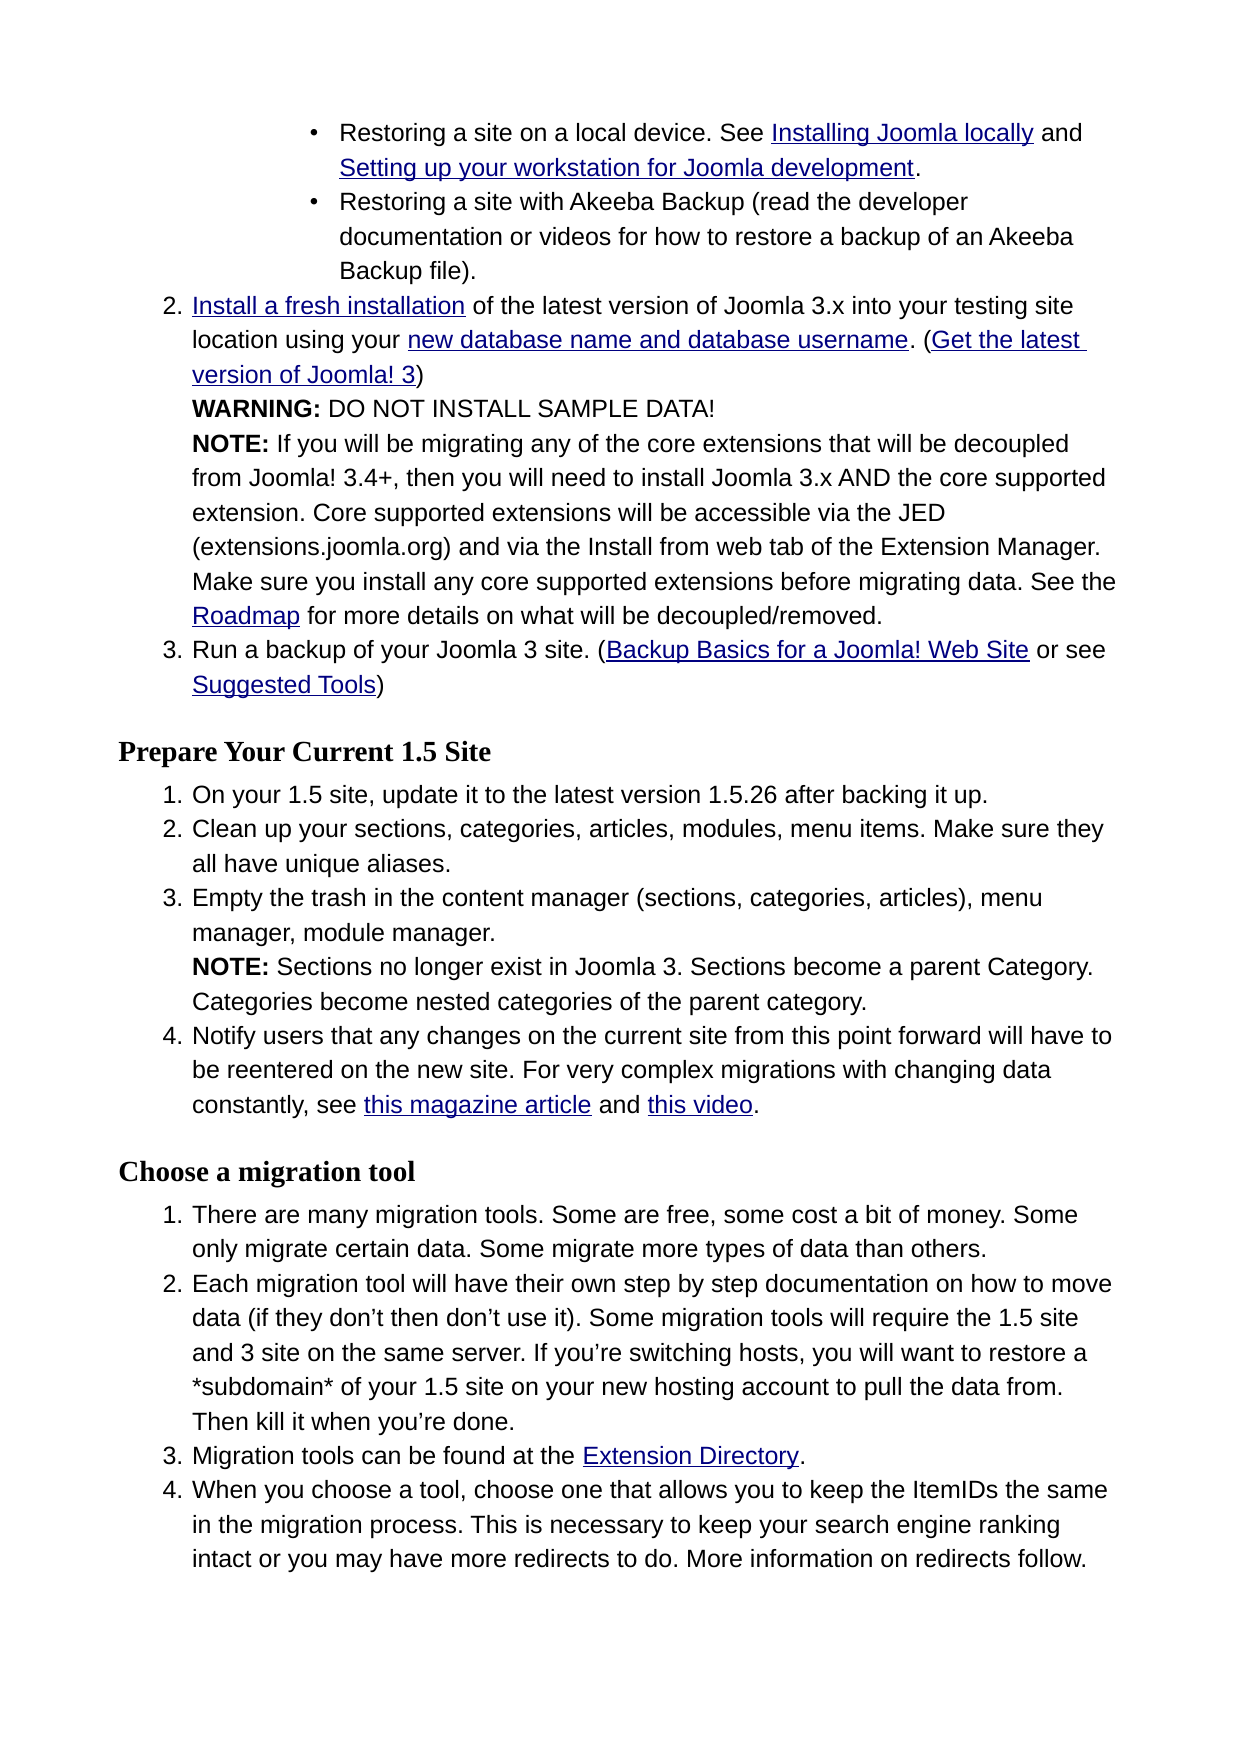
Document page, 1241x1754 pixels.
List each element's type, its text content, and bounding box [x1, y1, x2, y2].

list WARNING: DO NOT INSTALL SAMPLE DATA! [162, 394, 1122, 423]
subtitle Prepare Your Current 1.5 Site [118, 734, 1122, 767]
list When you choose a tool, choose one that allows you to keep the ItemIDs the same in the migration process. This is necessary to keep your search engine ranking intact or you may have more redirects to do. More information on redirects follow. [162, 1476, 1122, 1573]
list Notify users that any changes on the current site from this point forward will have to be reentered on the new site. For very complex migrations with changing data constantly, see this magazine article and this video. [162, 1021, 1122, 1119]
list Empty the trash in the content manager (sections, categories, articles), menu manager, module manager. [162, 883, 1122, 946]
list Restoring a site on a local device. See Installing Joomla locally and Setting up your workstation for Joomla development. [309, 118, 1122, 181]
list On your 1.5 site, update it to the latest version 1.5.26 after backing it up. [162, 780, 1122, 808]
list Each migration tool will have their own step by step documentation on how to move data (if they don’t then don’t use it). Some migration tools will require the 1.5 site and 3 site on the same server. If you’re switching hosts, you will want to restore a *subdomain* of your 1.5 site on your new hosting account to pull the data from. Then kill it when you’re done. [162, 1269, 1122, 1435]
subtitle Choose a migration tool [118, 1154, 1122, 1187]
list Run a backup of your Joomla 3 site. (Backup Basics for a Joomla! Web Site or see Suggested Tools) [162, 636, 1122, 699]
list NOTE: Sections no longer exist in Joomla 3. Sections become a parent Category. Categories become nested categories of the parent category. [162, 952, 1122, 1015]
list Install a fresh installation of the latest version of Joomla 3.x into your testing site location using your new database name and database username. (Get the latest version of Joomla! 3) [162, 291, 1122, 388]
list Restoring a site with Akeeba Backup (read the developer documentation or videos for how to restore a backup of an Akeeba Backup file). [309, 187, 1122, 285]
list NOTE: If you will be migrating any of the core extensions that will be decoupled from Joomla! 3.4+, then you will need to install Joomla 3.x AND the core supported extension. Core supported extensions will be accessible via the JED (extensions.joomla.org) and via the Install from web tab of the Extension Manager. Make sure you install any core supported extensions before migrating data. See the Roadmap for more details on what will be decoupled/removed. [162, 429, 1122, 630]
list Migration tools can be found at the Extension Directory. [162, 1441, 1122, 1470]
list There are many migration tools. Some are free, some cost a bit of money. Some only migrate certain data. Some migrate more types of data than others. [162, 1200, 1122, 1263]
list Clean up your sections, categories, articles, modules, menu items. Make sure they all have unique aliases. [162, 814, 1122, 877]
